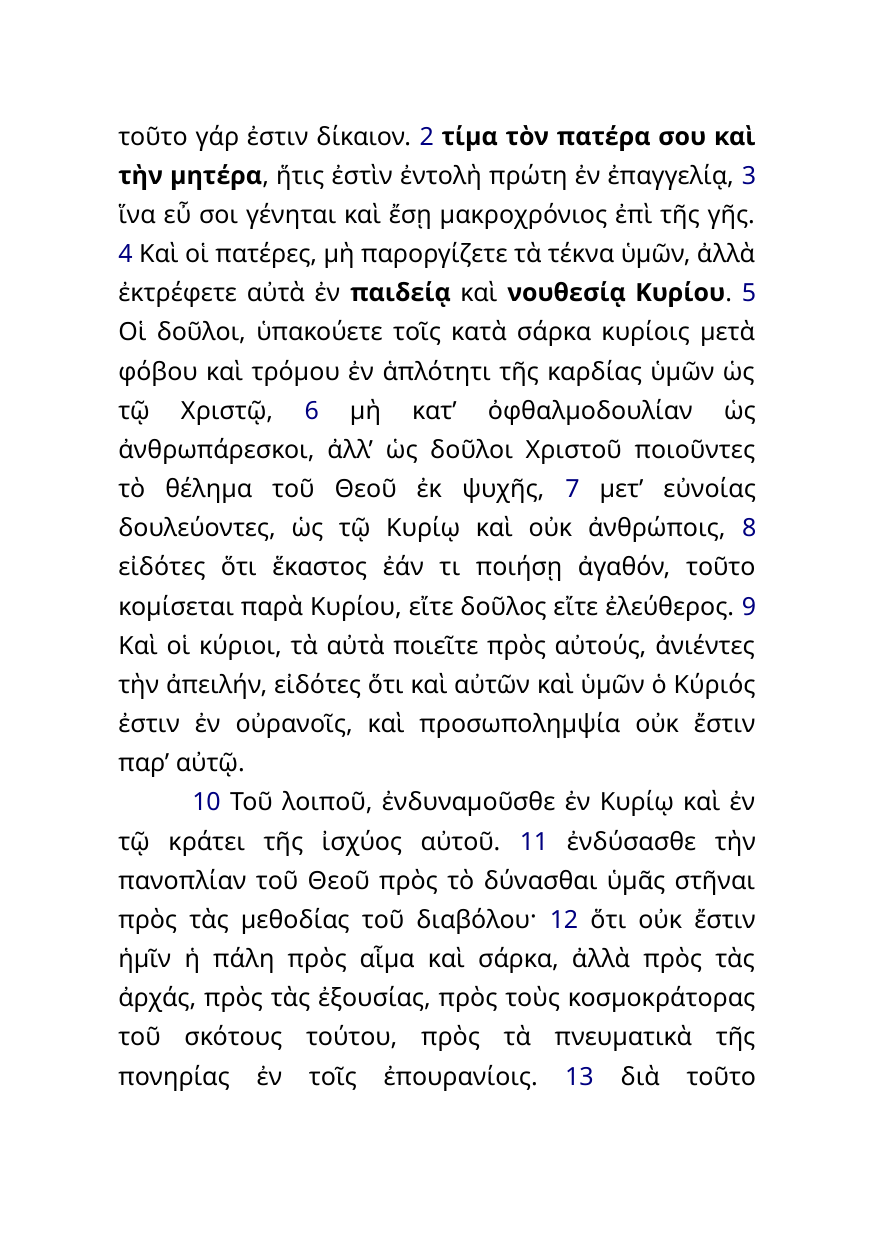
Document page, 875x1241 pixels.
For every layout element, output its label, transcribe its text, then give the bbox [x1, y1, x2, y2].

text 10 Τοῦ λοιποῦ, ἐνδυναμοῦσθε ἐν Κυρίῳ καὶ ἐν τῷ κράτει τῆς ἰσχύος αὐτοῦ. 11 ἐνδύσασθε τὴν πανοπλίαν τοῦ Θεοῦ πρὸς τὸ δύνασθαι ὑμᾶς στῆναι πρὸς τὰς μεθοδίας τοῦ διαβόλου· 12 ὅτι οὐκ ἔστιν ἡμῖν ἡ πάλη πρὸς αἷμα καὶ σάρκα, ἀλλὰ πρὸς τὰς ἀρχάς, πρὸς τὰς ἐξουσίας, πρὸς τοὺς κοσμοκράτορας τοῦ σκότους τούτου, πρὸς τὰ πνευματικὰ τῆς πονηρίας ἐν τοῖς ἐπουρανίοις. 13 διὰ τοῦτο [118, 784, 756, 1092]
text τοῦτο γάρ ἐστιν δίκαιον. 2 τίμα τὸν πατέρα σου καὶ τὴν μητέρα, ἥτις ἐστὶν ἐντολὴ πρώτη ἐν ἐπαγγελίᾳ, 3 ἵνα εὖ σοι γένηται καὶ ἔσῃ μακροχρόνιος ἐπὶ τῆς γῆς. 4 Καὶ οἱ πατέρες, μὴ παροργίζετε τὰ τέκνα ὑμῶν, ἀλλὰ ἐκτρέφετε αὐτὰ ἐν παιδείᾳ καὶ νουθεσίᾳ Κυρίου. 5 Οἱ δοῦλοι, ὑπακούετε τοῖς κατὰ σάρκα κυρίοις μετὰ φόβου καὶ τρόμου ἐν ἁπλότητι τῆς καρδίας ὑμῶν ὡς τῷ Χριστῷ, 6 μὴ κατ’ ὀφθαλμοδουλίαν ὡς ἀνθρωπάρεσκοι, ἀλλ’ ὡς δοῦλοι Χριστοῦ ποιοῦντες τὸ θέλημα τοῦ Θεοῦ ἐκ ψυχῆς, 7 μετ’ εὐνοίας δουλεύοντες, ὡς τῷ Κυρίῳ καὶ οὐκ ἀνθρώποις, 8 εἰδότες ὅτι ἕκαστος ἐάν τι ποιήσῃ ἀγαθόν, τοῦτο κομίσεται παρὰ Κυρίου, εἴτε δοῦλος εἴτε ἐλεύθερος. 9 Καὶ οἱ κύριοι, τὰ αὐτὰ ποιεῖτε πρὸς αὐτούς, ἀνιέντες τὴν ἀπειλήν, εἰδότες ὅτι καὶ αὐτῶν καὶ ὑμῶν ὁ Κύριός ἐστιν ἐν οὐρανοῖς, καὶ προσωπολημψία οὐκ ἔστιν παρ’ αὐτῷ. [118, 118, 756, 779]
